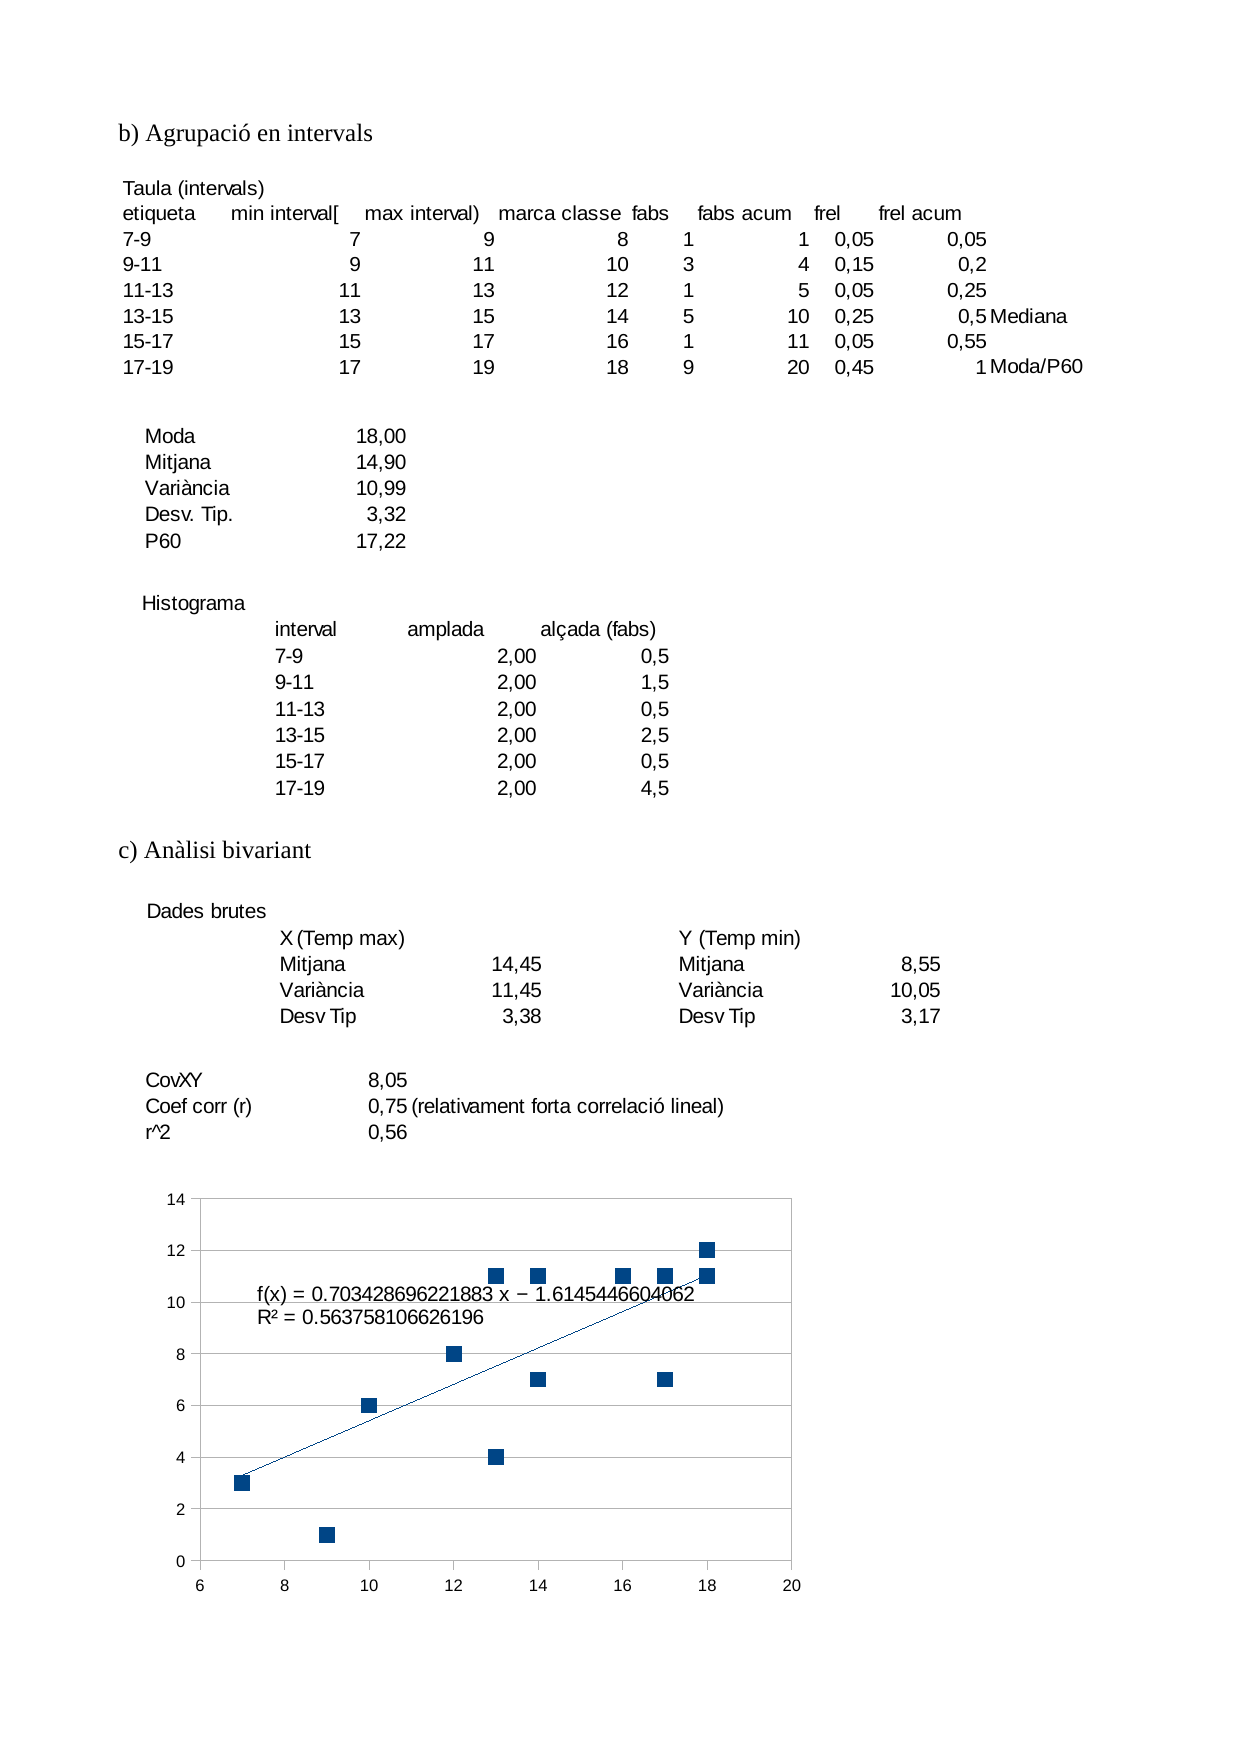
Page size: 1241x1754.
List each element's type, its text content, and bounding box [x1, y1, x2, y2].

text c) Anàlisi bivariant [118, 835, 1122, 864]
text b) Agrupació en intervals [118, 118, 1122, 147]
